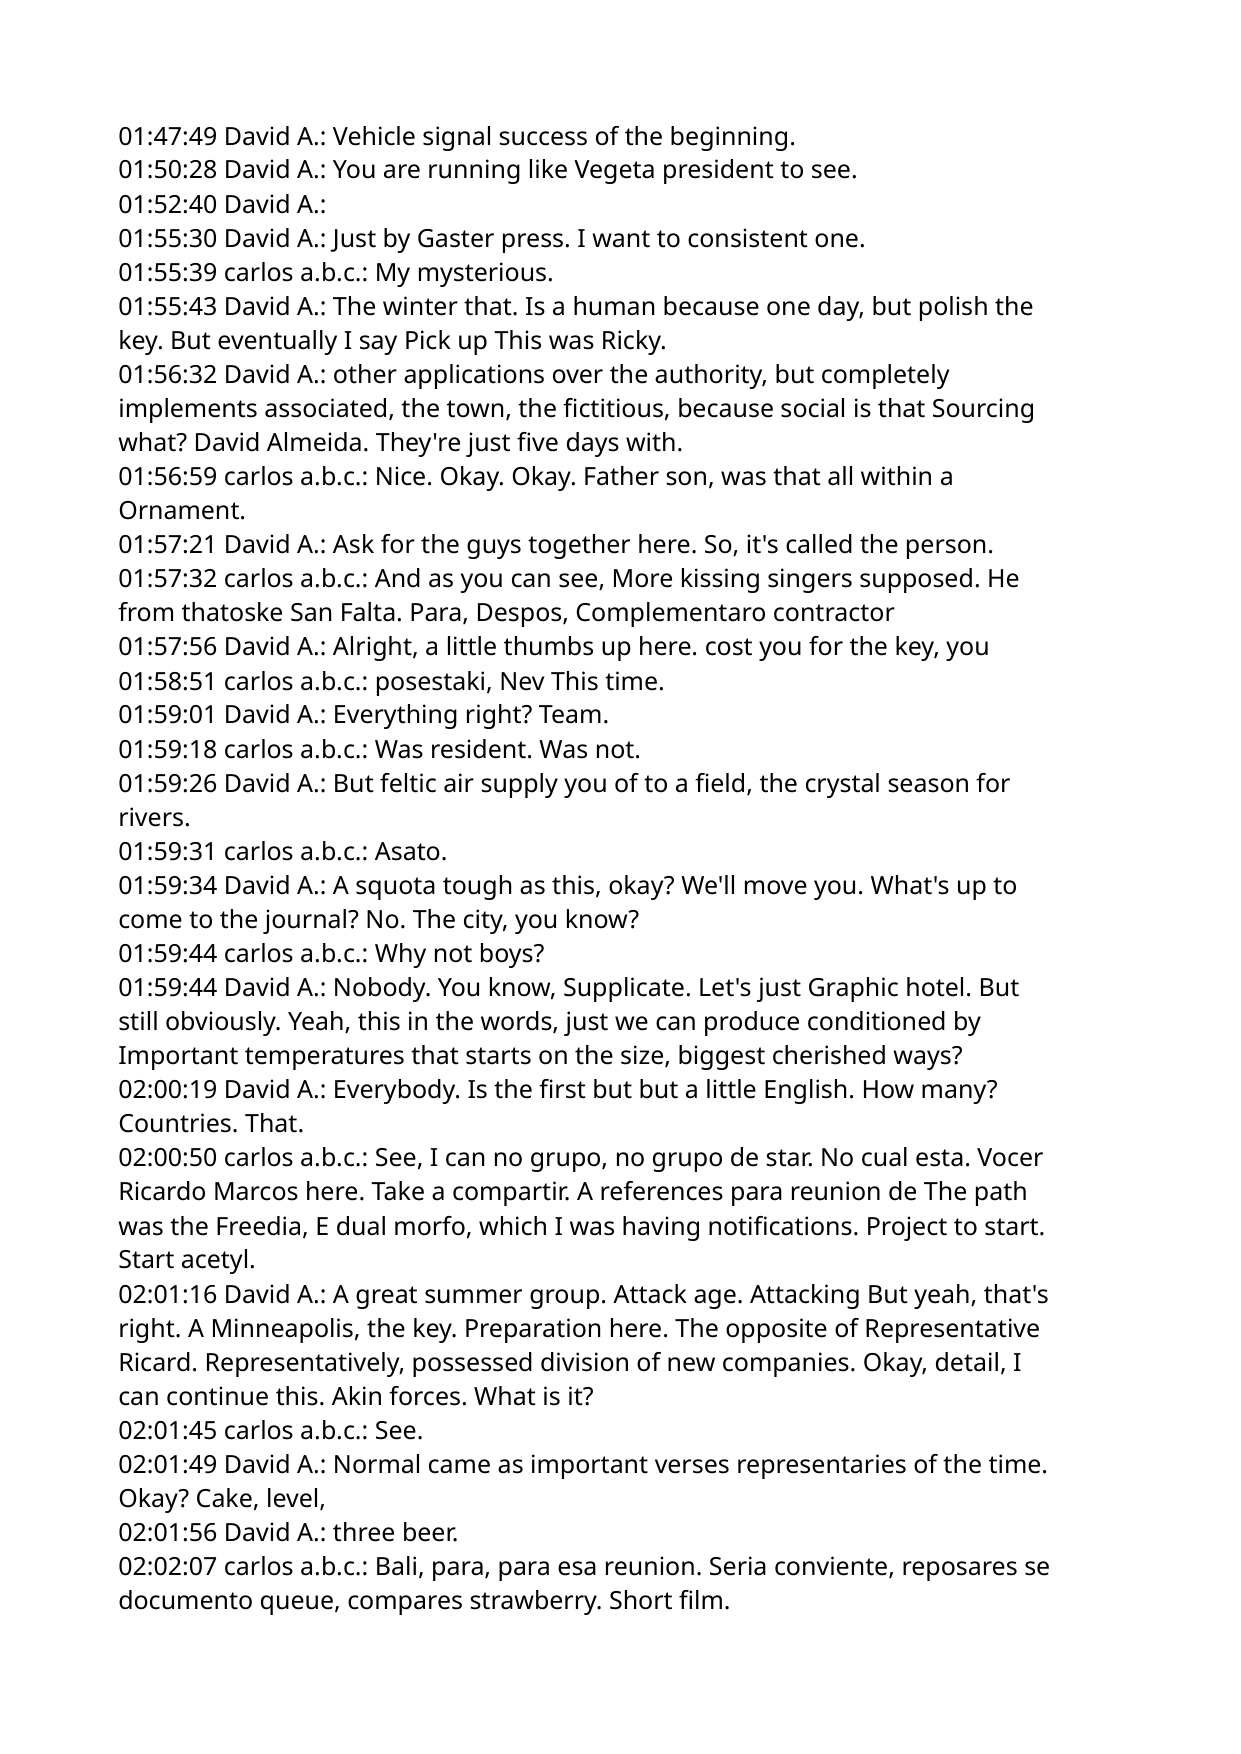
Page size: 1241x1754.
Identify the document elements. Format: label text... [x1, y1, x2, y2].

table_cell 01:47:49 David A.: Vehicle signal success of the beginning. 01:50:28 David A.: You are running like Vegeta president to see. 01:52:40 David A.: 01:55:30 David A.: Just by Gaster press. I want to consistent one. 01:55:39 carlos a.b.c.: My mysterious. 01:55:43 David A.: The winter that. Is a human because one day, but polish the key. But eventually I say Pick up This was Ricky. 01:56:32 David A.: other applications over the authority, but completely implements associated, the town, the fictitious, because social is that Sourcing what? David Almeida. They're just five days with. 01:56:59 carlos a.b.c.: Nice. Okay. Okay. Father son, was that all within a Ornament. 01:57:21 David A.: Ask for the guys together here. So, it's called the person. 01:57:32 carlos a.b.c.: And as you can see, More kissing singers supposed. He from thatoske San Falta. Para, Despos, Complementaro contractor 01:57:56 David A.: Alright, a little thumbs up here. cost you for the key, you 01:58:51 carlos a.b.c.: posestaki, Nev This time. 01:59:01 David A.: Everything right? Team. 01:59:18 carlos a.b.c.: Was resident. Was not. 01:59:26 David A.: But feltic air supply you of to a field, the crystal season for rivers. 01:59:31 carlos a.b.c.: Asato. 01:59:34 David A.: A squota tough as this, okay? We'll move you. What's up to come to the journal? No. The city, you know? 01:59:44 carlos a.b.c.: Why not boys? 01:59:44 David A.: Nobody. You know, Supplicate. Let's just Graphic hotel. But still obviously. Yeah, this in the words, just we can produce conditioned by Important temperatures that starts on the size, biggest cherished ways? 02:00:19 David A.: Everybody. Is the first but but a little English. How many? Countries. That. 02:00:50 carlos a.b.c.: See, I can no grupo, no grupo de star. No cual esta. Vocer Ricardo Marcos here. Take a compartir. A references para reunion de The path was the Freedia, E dual morfo, which I was having notifications. Project to start. Start acetyl. 02:01:16 David A.: A great summer group. Attack age. Attacking But yeah, that's right. A Minneapolis, the key. Preparation here. The opposite of Representative Ricard. Representatively, possessed division of new companies. Okay, detail, I can continue this. Akin forces. What is it? 02:01:45 carlos a.b.c.: See. 02:01:49 David A.: Normal came as important verses representaries of the time. Okay? Cake, level, 02:01:56 David A.: three beer. 02:02:07 carlos a.b.c.: Bali, para, para esa reunion. Seria conviente, reposares se documento queue, compares strawberry. Short film. [118, 118, 1122, 1617]
